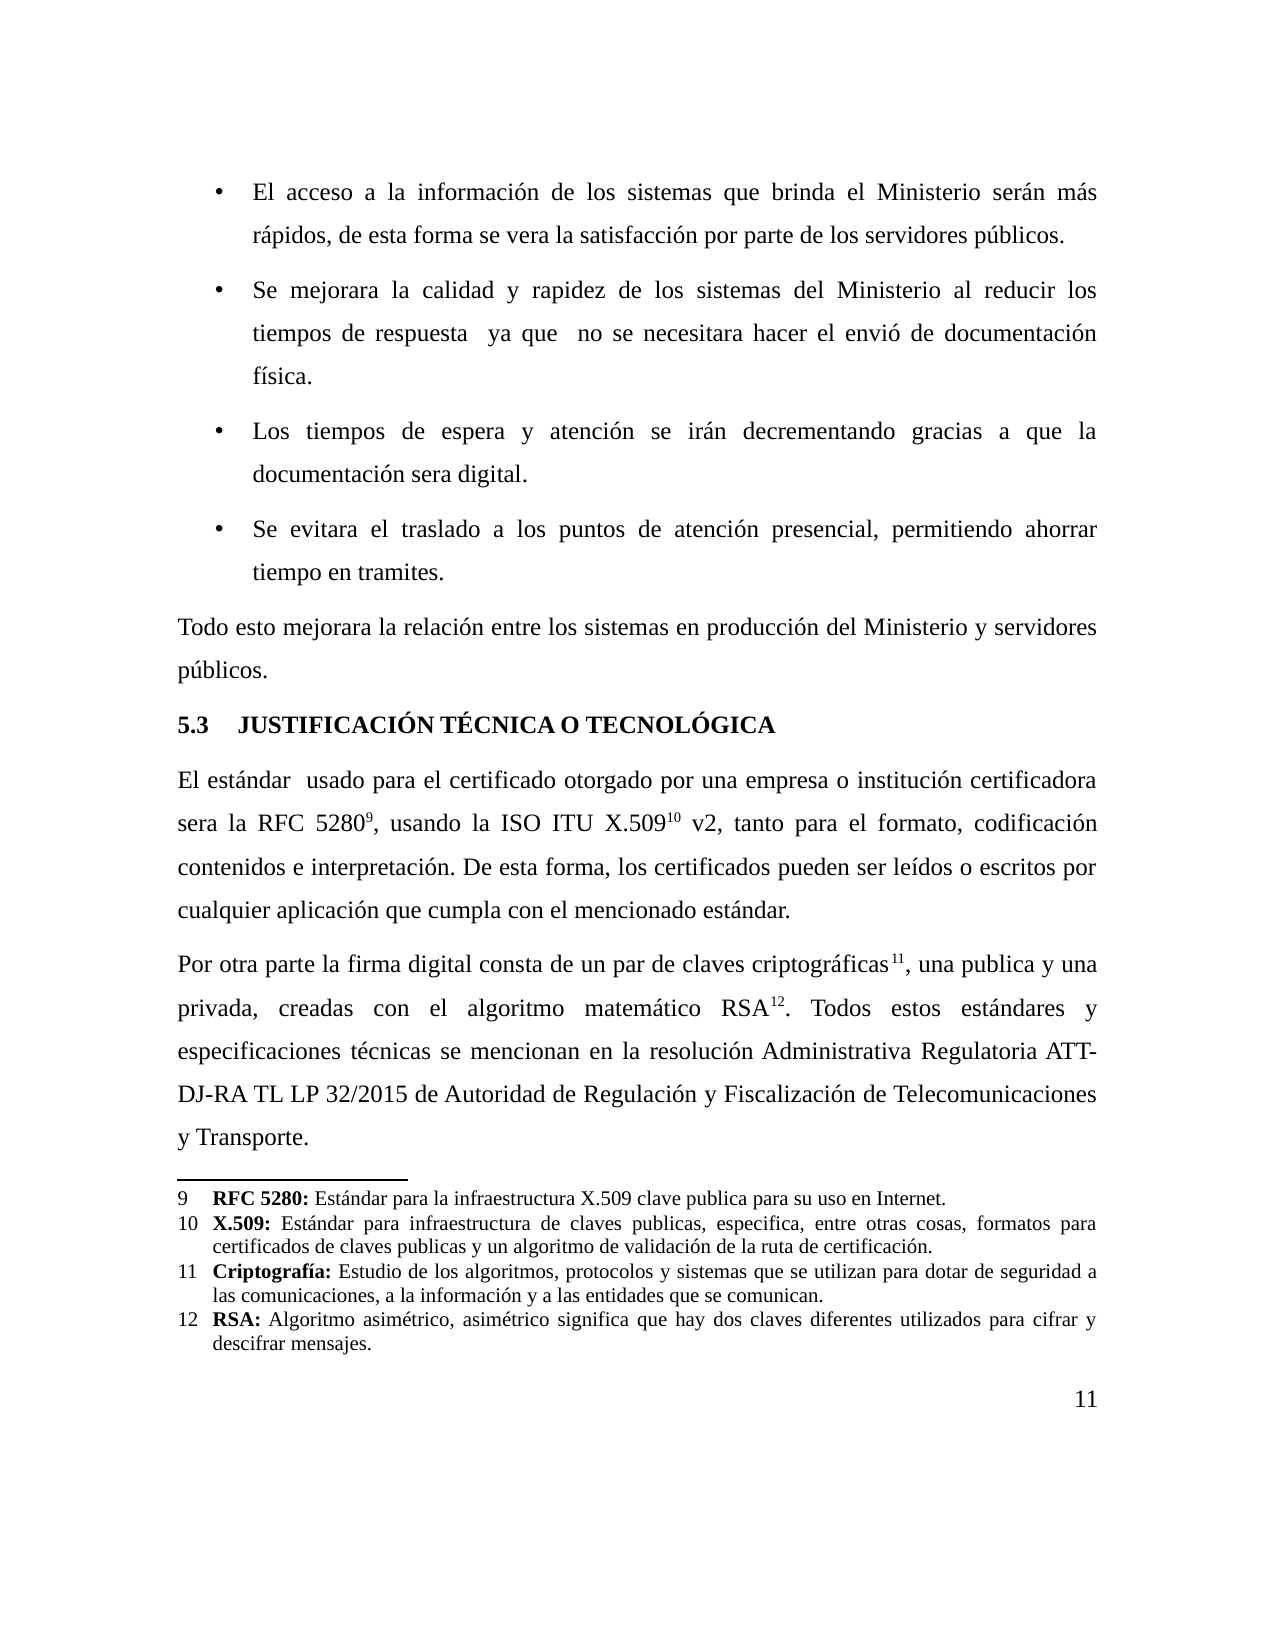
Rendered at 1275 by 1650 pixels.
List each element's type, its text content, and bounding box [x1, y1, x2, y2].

text El estándar usado para el certificado otorgado por una empresa o institución certificadora sera la RFC 5280, usando la ISO ITU X.509 v2, tanto para el formato, codificación contenidos e interpretación. De esta forma, los certificados pueden ser leídos o escritos por cualquier aplicación que cumpla con el mencionado estándar. [177, 765, 1098, 923]
list Los tiempos de espera y atención se irán decrementando gracias a que la documentación sera digital. [215, 416, 1098, 488]
list El acceso a la información de los sistemas que brinda el Ministerio serán más rápidos, de esta forma se vera la satisfacción por parte de los servidores públicos. [215, 177, 1098, 249]
list Se evitara el traslado a los puntos de atención presencial, permitiendo ahorrar tiempo en tramites. [215, 514, 1098, 586]
text X.509: Estándar para infraestructura de claves publicas, especifica, entre otras cosas, formatos para certificados de claves publicas y un algoritmo de validación de la ruta de certificación. [177, 1210, 1098, 1258]
text Por otra parte la firma digital consta de un par de claves criptográficas, una publica y una privada, creadas con el algoritmo matemático RSA. Todos estos estándares y especificaciones técnicas se mencionan en la resolución Administrativa Regulatoria ATT-DJ-RA TL LP 32/2015 de Autoridad de Regulación y Fiscalización de Telecomunicaciones y Transporte. [177, 949, 1098, 1151]
text RFC 5280: Estándar para la infraestructura X.509 clave publica para su uso en Internet. [177, 1186, 1098, 1210]
subtitle JUSTIFICACIÓN TÉCNICA O TECNOLÓGICA [177, 710, 1098, 739]
text Criptografía: Estudio de los algoritmos, protocolos y sistemas que se utilizan para dotar de seguridad a las comunicaciones, a la información y a las entidades que se comunican. [177, 1258, 1098, 1307]
text RSA: Algoritmo asimétrico, asimétrico significa que hay dos claves diferentes utilizados para cifrar y descifrar mensajes. [177, 1307, 1098, 1355]
text Todo esto mejorara la relación entre los sistemas en producción del Ministerio y servidores públicos. [177, 612, 1098, 684]
list Se mejorara la calidad y rapidez de los sistemas del Ministerio al reducir los tiempos de respuesta ya que no se necesitara hacer el envió de documentación física. [215, 275, 1098, 390]
